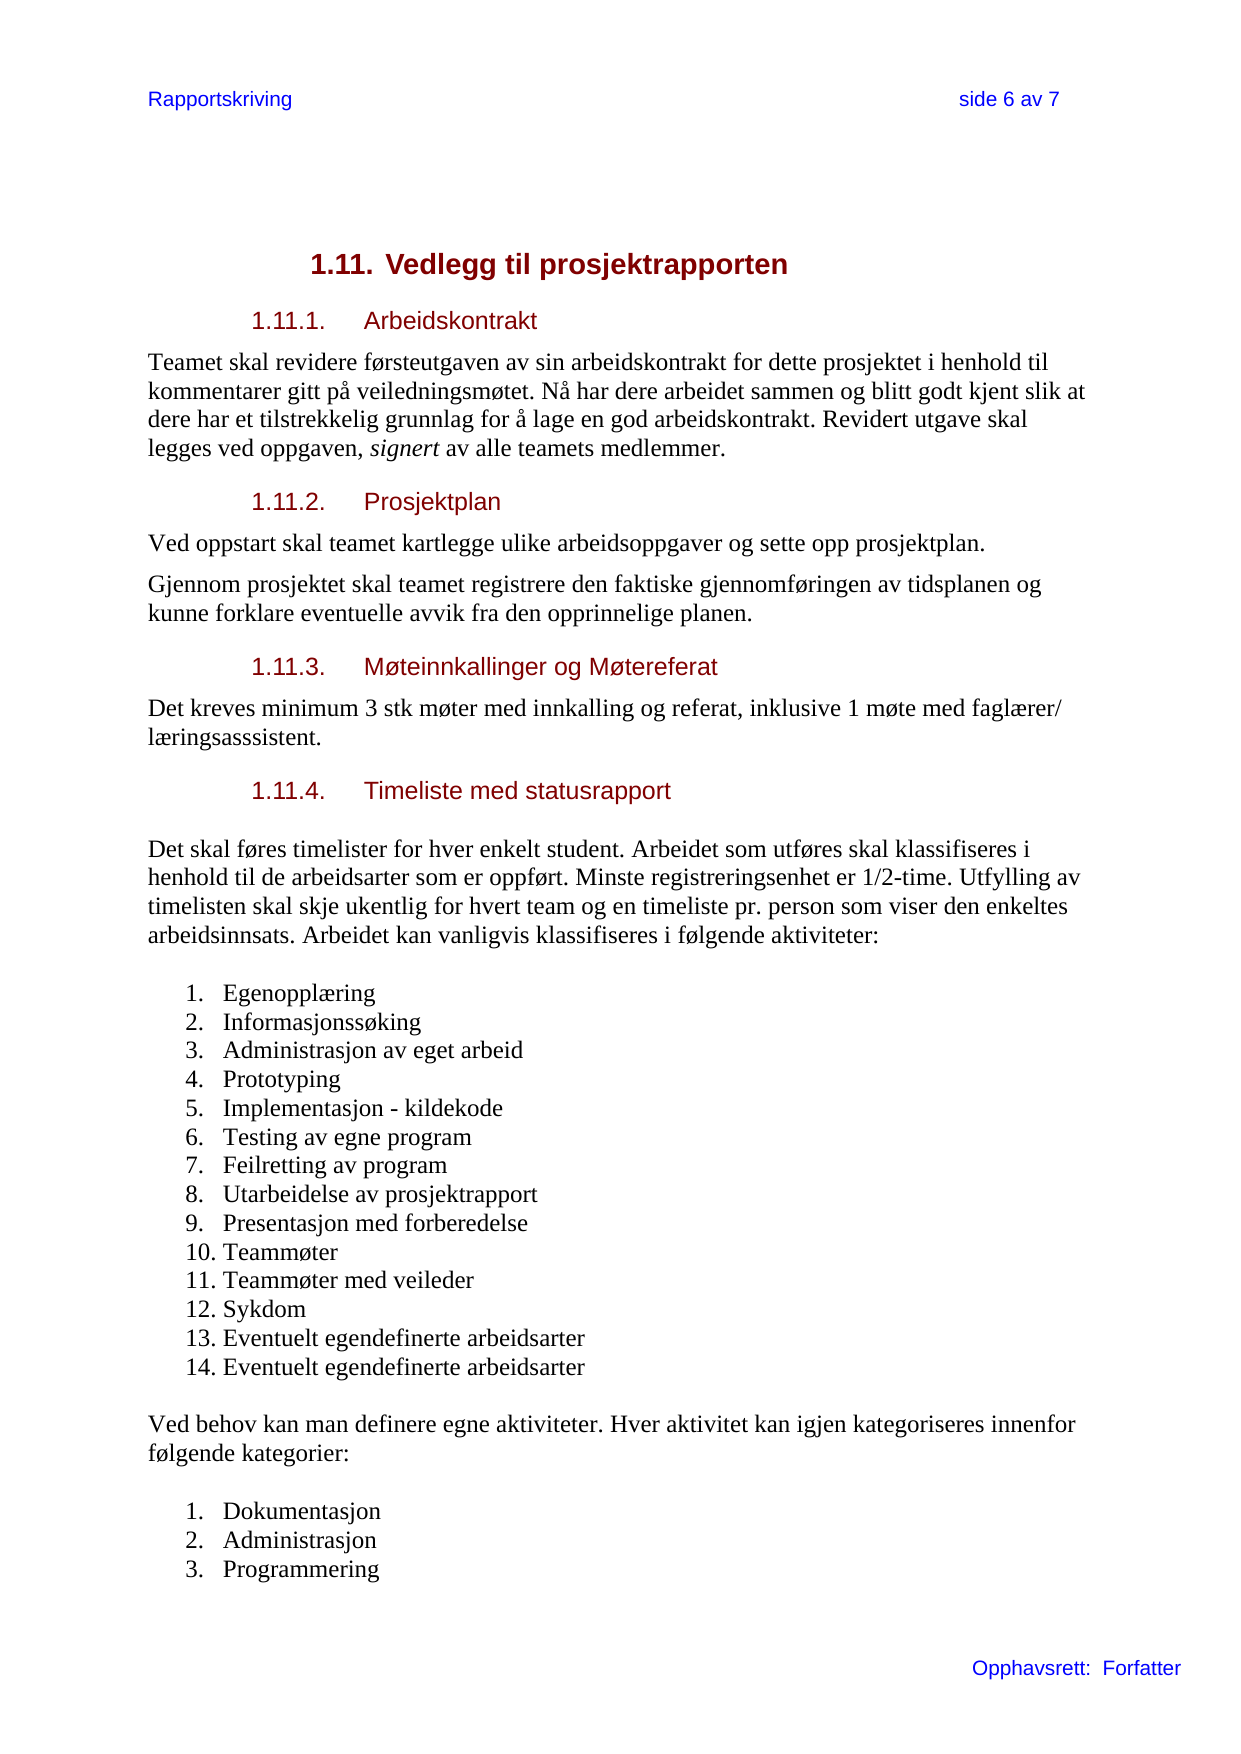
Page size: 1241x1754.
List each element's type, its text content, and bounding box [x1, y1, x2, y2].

list Administrasjon av eget arbeid [185, 1035, 1092, 1064]
subtitle Arbeidskontrakt [251, 306, 1092, 334]
list Egenopplæring [185, 978, 1240, 1007]
subtitle Møteinnkallinger og Møtereferat [251, 652, 1092, 681]
text Gjennom prosjektet skal teamet registrere den faktiske gjennomføringen av tidsplanen og kunne forklare eventuelle avvik fra den opprinnelige planen. [148, 569, 1092, 627]
list Prototyping [185, 1064, 1092, 1093]
list Testing av egne program [185, 1122, 1092, 1150]
list Utarbeidelse av prosjektrapport [185, 1179, 1092, 1208]
list Informasjonssøking [185, 1007, 1092, 1035]
list Administrasjon [185, 1525, 1092, 1554]
list Presentasjon med forberedelse [185, 1208, 1092, 1237]
list Sykdom [185, 1294, 1092, 1323]
subtitle Vedlegg til prosjektrapporten [310, 247, 1092, 281]
text Teamet skal revidere førsteutgaven av sin arbeidskontrakt for dette prosjektet i henhold til kommentarer gitt på veiledningsmøtet. Nå har dere arbeidet sammen og blitt godt kjent slik at dere har et tilstrekkelig grunnlag for å lage en god arbeidskontrakt. Revidert utgave skal legges ved oppgaven, signert av alle teamets medlemmer. [148, 347, 1092, 462]
list Dokumentasjon [185, 1496, 1092, 1525]
text Ved oppstart skal teamet kartlegge ulike arbeidsoppgaver og sette opp prosjektplan. [148, 528, 1092, 557]
text Det kreves minimum 3 stk møter med innkalling og referat, inklusive 1 møte med faglærer/ læringsasssistent. [148, 693, 1092, 751]
list Implementasjon - kildekode [185, 1093, 1240, 1122]
list Teammøter [185, 1237, 1092, 1265]
list Programmering [185, 1554, 1092, 1582]
text Det skal føres timelister for hver enkelt student. Arbeidet som utføres skal klassifiseres i henhold til de arbeidsarter som er oppført. Minste registreringsenhet er 1/2-time. Utfylling av timelisten skal skje ukentlig for hvert team og en timeliste pr. person som viser den enkeltes arbeidsinnsats. Arbeidet kan vanligvis klassifiseres i følgende aktiviteter: [148, 834, 1092, 949]
list Eventuelt egendefinerte arbeidsarter [185, 1352, 1092, 1380]
list Eventuelt egendefinerte arbeidsarter [185, 1323, 1092, 1352]
list Teammøter med veileder [185, 1265, 1092, 1294]
subtitle Timeliste med statusrapport [251, 776, 1092, 804]
subtitle Prosjektplan [251, 487, 1092, 516]
list Feilretting av program [185, 1150, 1092, 1179]
text Ved behov kan man definere egne aktiviteter. Hver aktivitet kan igjen kategoriseres innenfor følgende kategorier: [148, 1409, 1092, 1467]
